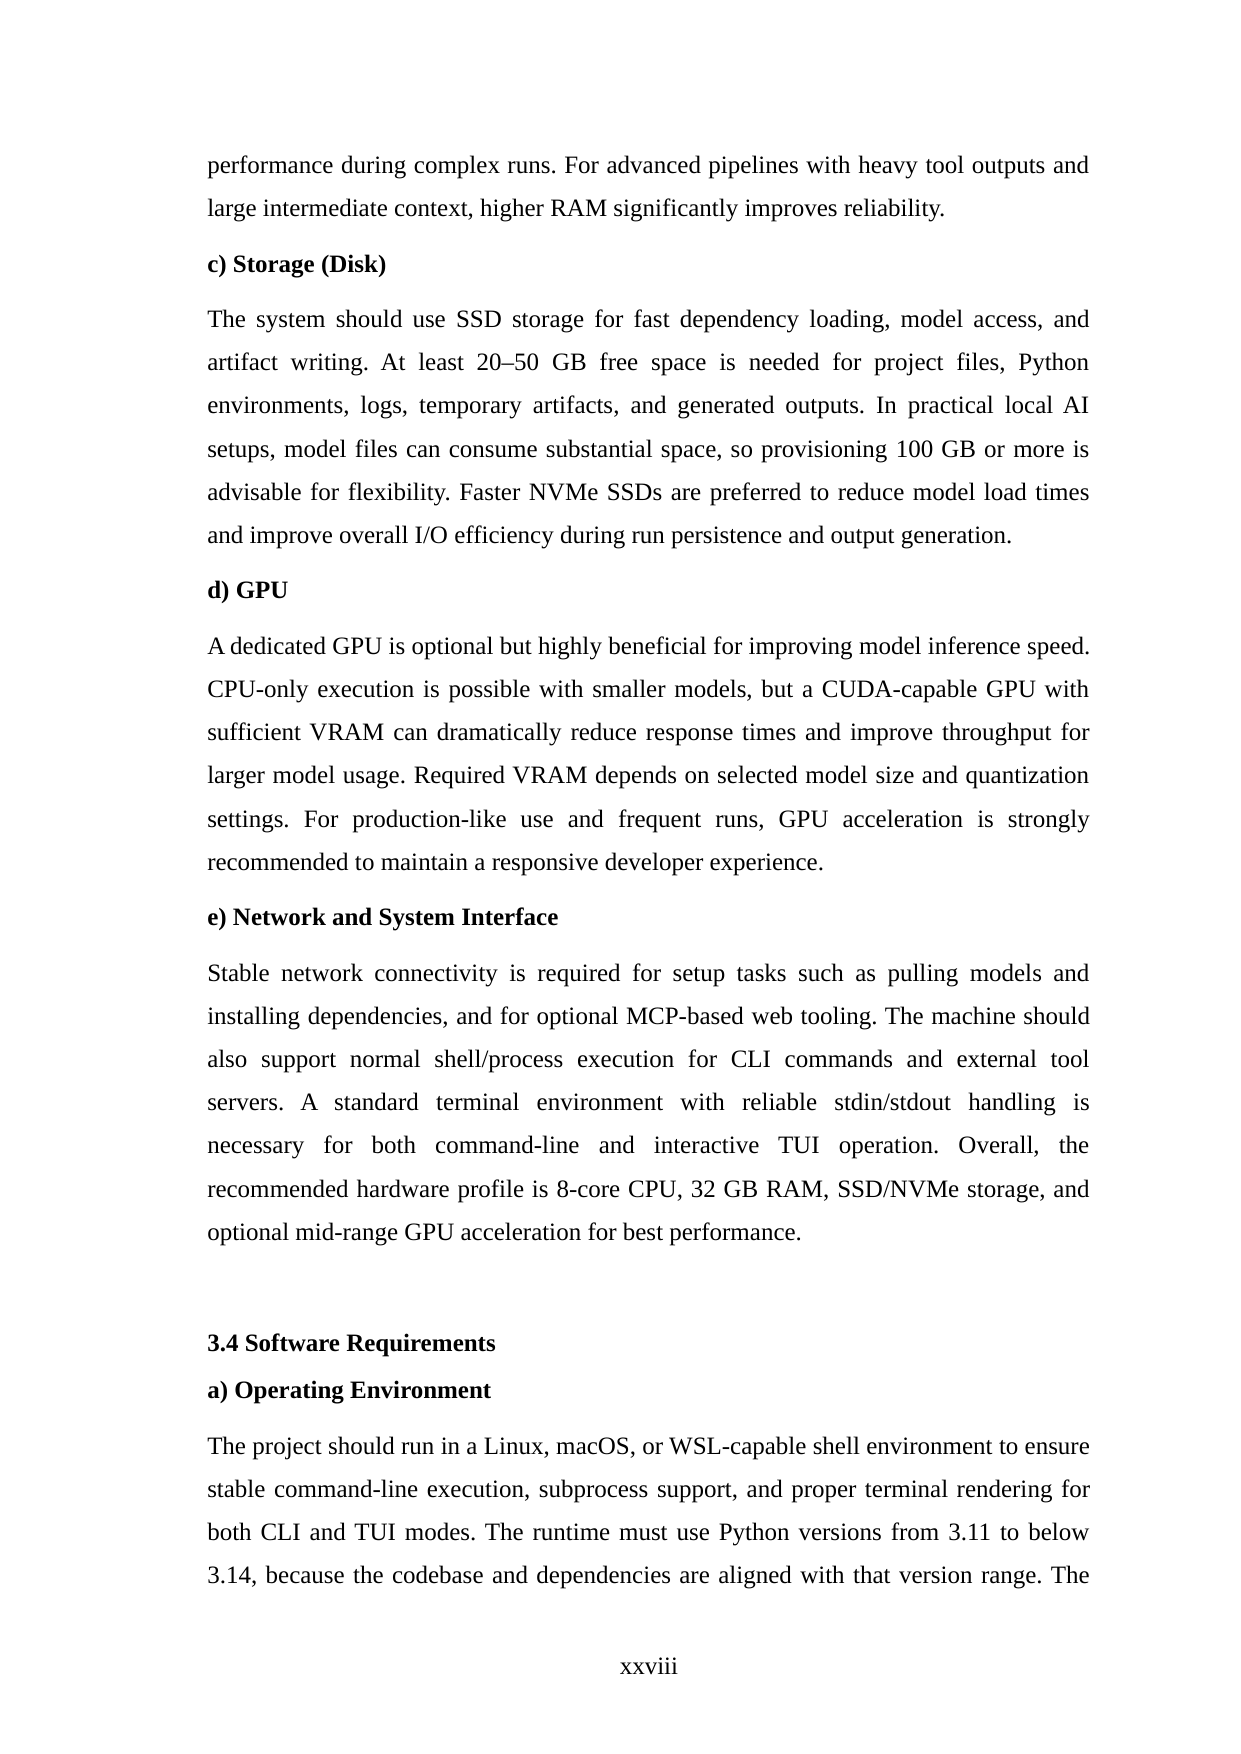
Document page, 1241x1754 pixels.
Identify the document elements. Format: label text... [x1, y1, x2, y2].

text The system should use SSD storage for fast dependency loading, model access, and artifact writing. At least 20–50 GB free space is needed for project files, Python environments, logs, temporary artifacts, and generated outputs. In practical local AI setups, model files can consume substantial space, so provisioning 100 GB or more is advisable for flexibility. Faster NVMe SSDs are preferred to reduce model load times and improve overall I/O efficiency during run persistence and output generation. [207, 304, 1091, 549]
text 3.4 Software Requirements [207, 1328, 1091, 1357]
text The project should run in a Linux, macOS, or WSL-capable shell environment to ensure stable command-line execution, subprocess support, and proper terminal rendering for both CLI and TUI modes. The runtime must use Python versions from 3.11 to below 3.14, because the codebase and dependencies are aligned with that version range. The [207, 1431, 1091, 1589]
text performance during complex runs. For advanced pipelines with heavy tool outputs and large intermediate context, higher RAM significantly improves reliability. [207, 150, 1091, 222]
text e) Network and System Interface [207, 902, 1091, 931]
text A dedicated GPU is optional but highly beneficial for improving model inference speed. CPU-only execution is possible with smaller models, but a CUDA-capable GPU with sufficient VRAM can dramatically reduce response times and improve throughput for larger model usage. Required VRAM depends on selected model size and quantization settings. For production-like use and frequent runs, GPU acceleration is strongly recommended to maintain a responsive developer experience. [207, 631, 1091, 876]
text Stable network connectivity is required for setup tasks such as pulling models and installing dependencies, and for optional MCP-based web tooling. The machine should also support normal shell/process execution for CLI commands and external tool servers. A standard terminal environment with reliable stdin/stdout handling is necessary for both command-line and interactive TUI operation. Overall, the recommended hardware profile is 8-core CPU, 32 GB RAM, SSD/NVMe storage, and optional mid-range GPU acceleration for best performance. [207, 958, 1091, 1246]
text a) Operating Environment [207, 1375, 1091, 1404]
text d) GPU [207, 576, 1091, 604]
text c) Storage (Disk) [207, 249, 1091, 277]
